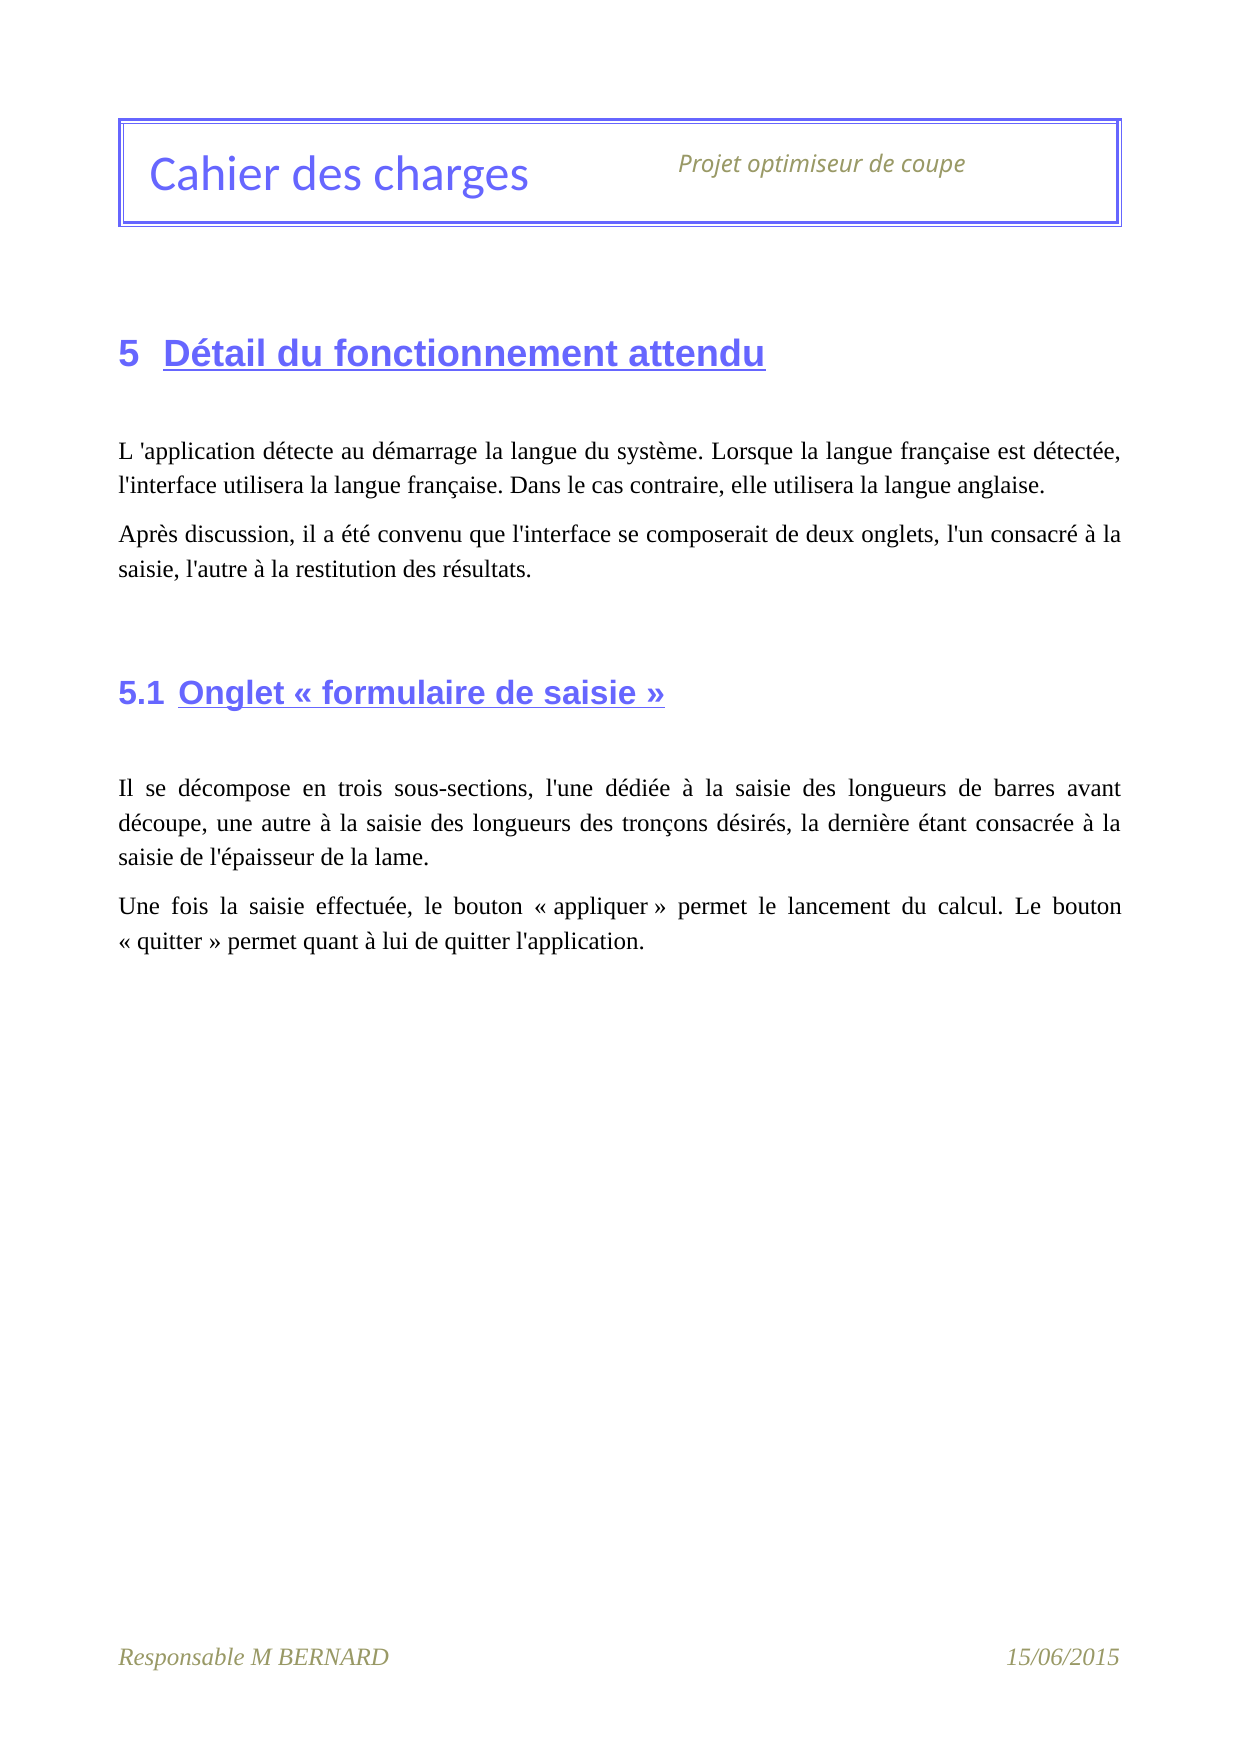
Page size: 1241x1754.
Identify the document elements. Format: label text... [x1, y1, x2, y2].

subtitle Détail du fonctionnement attendu [118, 331, 1122, 374]
subtitle Onglet « formulaire de saisie » [118, 673, 1122, 712]
text L 'application détecte au démarrage la langue du système. Lorsque la langue française est détectée, l'interface utilisera la langue française. Dans le cas contraire, elle utilisera la langue anglaise. [118, 436, 1122, 499]
text Il se décompose en trois sous-sections, l'une dédiée à la saisie des longueurs de barres avant découpe, une autre à la saisie des longueurs des tronçons désirés, la dernière étant consacrée à la saisie de l'épaisseur de la lame. [118, 773, 1122, 871]
text Une fois la saisie effectuée, le bouton « appliquer » permet le lancement du calcul. Le bouton « quitter » permet quant à lui de quitter l'application. [118, 891, 1122, 954]
text Après discussion, il a été convenu que l'interface se composerait de deux onglets, l'un consacré à la saisie, l'autre à la restitution des résultats. [118, 519, 1122, 583]
